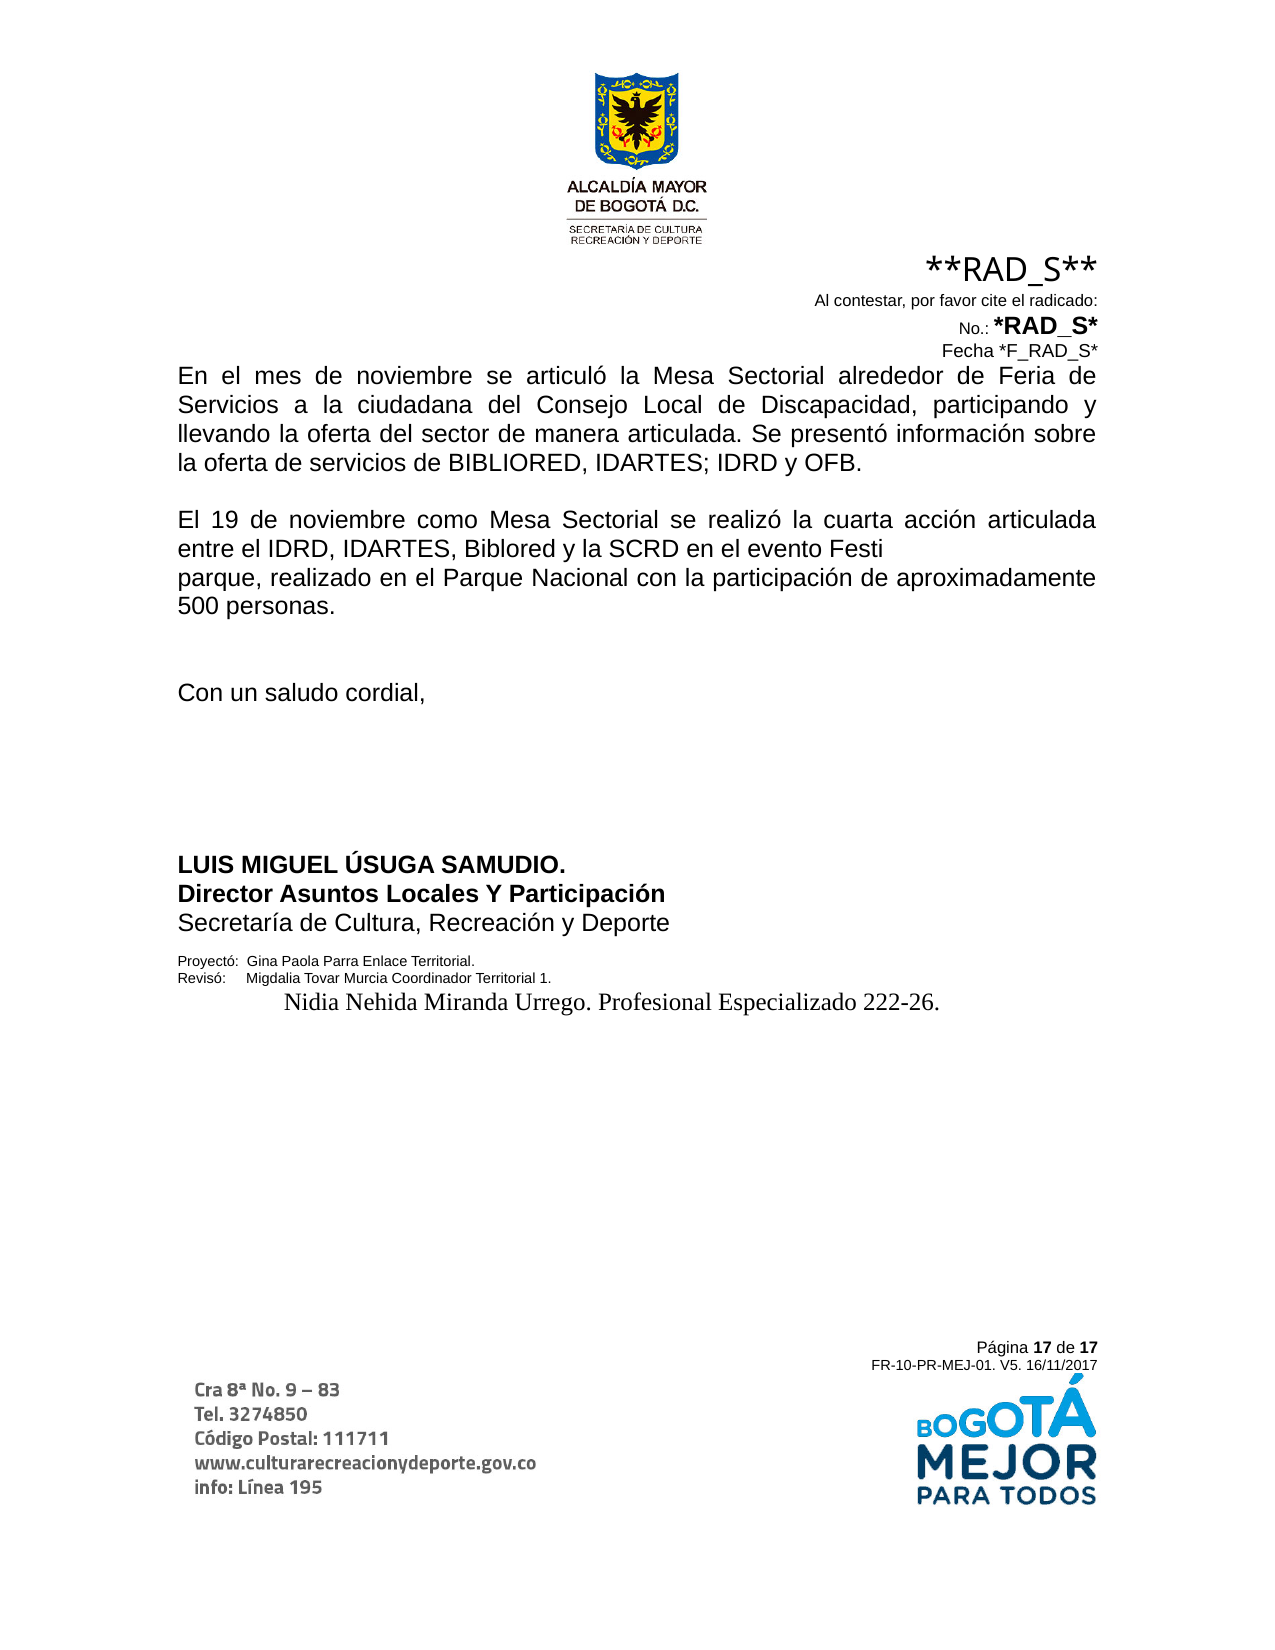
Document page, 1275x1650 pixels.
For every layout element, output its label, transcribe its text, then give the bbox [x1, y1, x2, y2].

text Revisó: Migdalia Tovar Murcia Coordinador Territorial 1. [177, 970, 1098, 987]
text Nidia Nehida Miranda Urrego. Profesional Especializado 222-26. [177, 987, 1098, 1015]
text Director Asuntos Locales Y Participación [177, 879, 1098, 908]
text Proyectó: Gina Paola Parra Enlace Territorial. [177, 953, 1098, 970]
text En el mes de noviembre se articuló la Mesa Sectorial alrededor de Feria de Servicios a la ciudadana del Consejo Local de Discapacidad, participando y llevando la oferta del sector de manera articulada. Se presentó información sobre la oferta de servicios de BIBLIORED, IDARTES; IDRD y OFB. [177, 361, 1098, 476]
text LUIS MIGUEL ÚSUGA SAMUDIO. [177, 850, 1098, 879]
text Con un saludo cordial, [177, 678, 1098, 706]
text Secretaría de Cultura, Recreación y Deporte [177, 908, 1098, 936]
text El 19 de noviembre como Mesa Sectorial se realizó la cuarta acción articulada entre el IDRD, IDARTES, Biblored y la SCRD en el evento Festi [177, 505, 1098, 563]
text parque, realizado en el Parque Nacional con la participación de aproximadamente 500 personas. [177, 563, 1098, 620]
